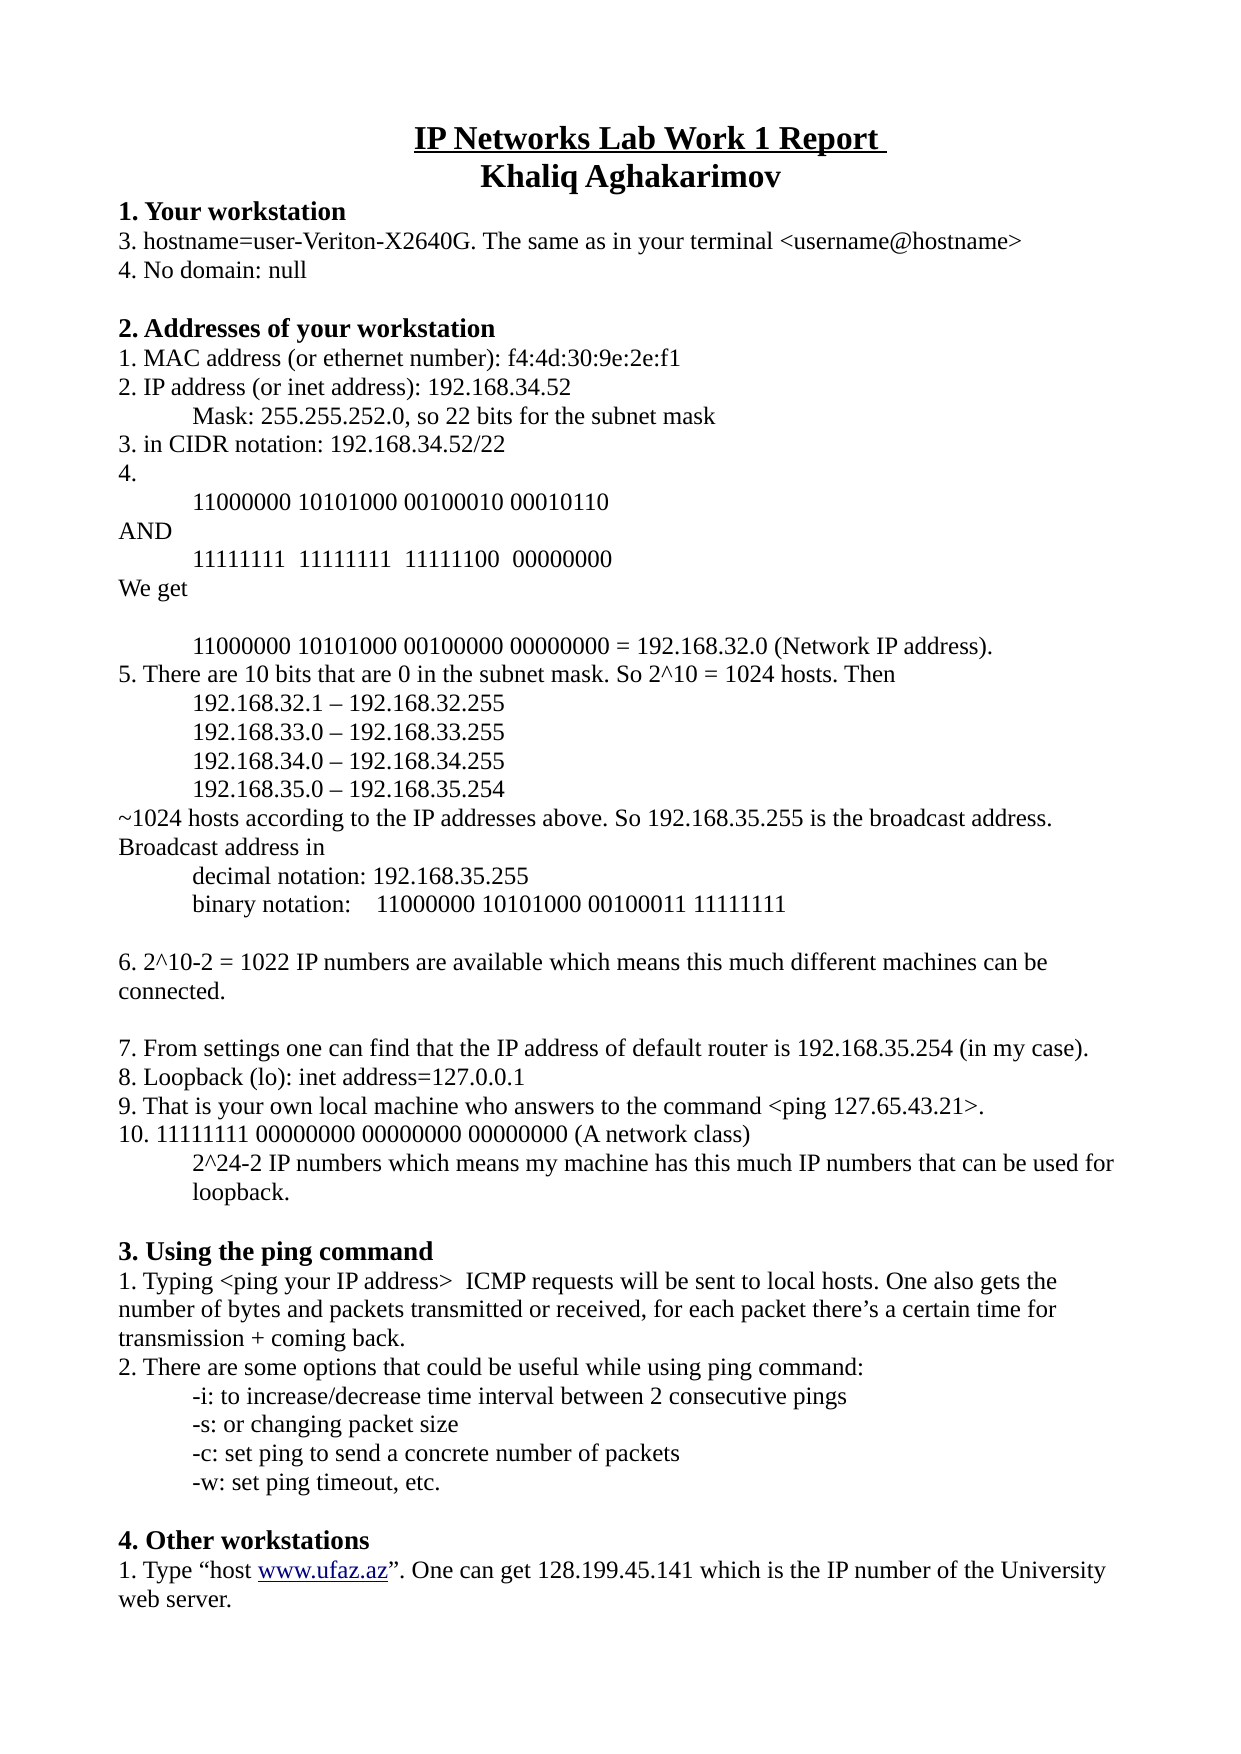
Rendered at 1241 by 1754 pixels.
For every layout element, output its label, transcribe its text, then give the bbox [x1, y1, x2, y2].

text 192.168.35.0 – 192.168.35.254 [118, 774, 1122, 803]
text 192.168.32.1 – 192.168.32.255 [118, 688, 1122, 717]
text 7. From settings one can find that the IP address of default router is 192.168.35.254 (in my case). [118, 1033, 1122, 1062]
text AND [118, 516, 1122, 544]
text 3. Using the ping command [118, 1234, 1122, 1266]
text 11000000 10101000 00100010 00010110 [118, 487, 1122, 516]
text 3. hostname=user-Veriton-X2640G. The same as in your terminal <username@hostname> [118, 226, 1122, 255]
text 10. 11111111 00000000 00000000 00000000 (A network class) [118, 1119, 1122, 1148]
text 192.168.33.0 – 192.168.33.255 [118, 717, 1122, 746]
text 1. Type “host www.ufaz.az”. One can get 128.199.45.141 which is the IP number of the University web server. [118, 1556, 1122, 1613]
text 4. [118, 458, 1122, 487]
text 4. Other workstations [118, 1524, 1122, 1556]
text 2. Addresses of your workstation [118, 312, 1122, 343]
text 2. There are some options that could be useful while using ping command: [118, 1352, 1122, 1381]
text 4. No domain: null [118, 255, 1122, 283]
text 11111111 11111111 11111100 00000000 [118, 544, 1122, 573]
text -i: to increase/decrease time interval between 2 consecutive pings [118, 1381, 1122, 1409]
text Broadcast address in [118, 832, 1122, 861]
text decimal notation: 192.168.35.255 [118, 861, 1122, 889]
text Khaliq Aghakarimov [118, 156, 1122, 195]
text binary notation: 11000000 10101000 00100011 11111111 [118, 889, 1122, 918]
text ~1024 hosts according to the IP addresses above. So 192.168.35.255 is the broadcast address. [118, 803, 1122, 832]
text 5. There are 10 bits that are 0 in the subnet mask. So 2^10 = 1024 hosts. Then [118, 659, 1122, 688]
text 1. Typing <ping your IP address> ICMP requests will be sent to local hosts. One also gets the number of bytes and packets transmitted or received, for each packet there’s a certain time for transmission + coming back. [118, 1266, 1122, 1352]
text -s: or changing packet size [118, 1409, 1122, 1438]
text 2^24-2 IP numbers which means my machine has this much IP numbers that can be used for loopback. [118, 1148, 1122, 1206]
text 9. That is your own local machine who answers to the command <ping 127.65.43.21>. [118, 1091, 1122, 1119]
text -w: set ping timeout, etc. [118, 1467, 1122, 1496]
text 8. Loopback (lo): inet address=127.0.0.1 [118, 1062, 1122, 1091]
text 1. MAC address (or ethernet number): f4:4d:30:9e:2e:f1 [118, 343, 1122, 372]
text We get [118, 573, 1122, 602]
text 11000000 10101000 00100000 00000000 = 192.168.32.0 (Network IP address). [118, 631, 1122, 659]
text 2. IP address (or inet address): 192.168.34.52 [118, 372, 1122, 401]
text Mask: 255.255.252.0, so 22 bits for the subnet mask [118, 401, 1122, 429]
text 1. Your workstation [118, 195, 1122, 226]
text IP Networks Lab Work 1 Report [118, 118, 1122, 156]
text 3. in CIDR notation: 192.168.34.52/22 [118, 429, 1122, 458]
text 6. 2^10-2 = 1022 IP numbers are available which means this much different machines can be connected. [118, 947, 1122, 1004]
text -c: set ping to send a concrete number of packets [118, 1438, 1122, 1467]
text 192.168.34.0 – 192.168.34.255 [118, 746, 1122, 774]
